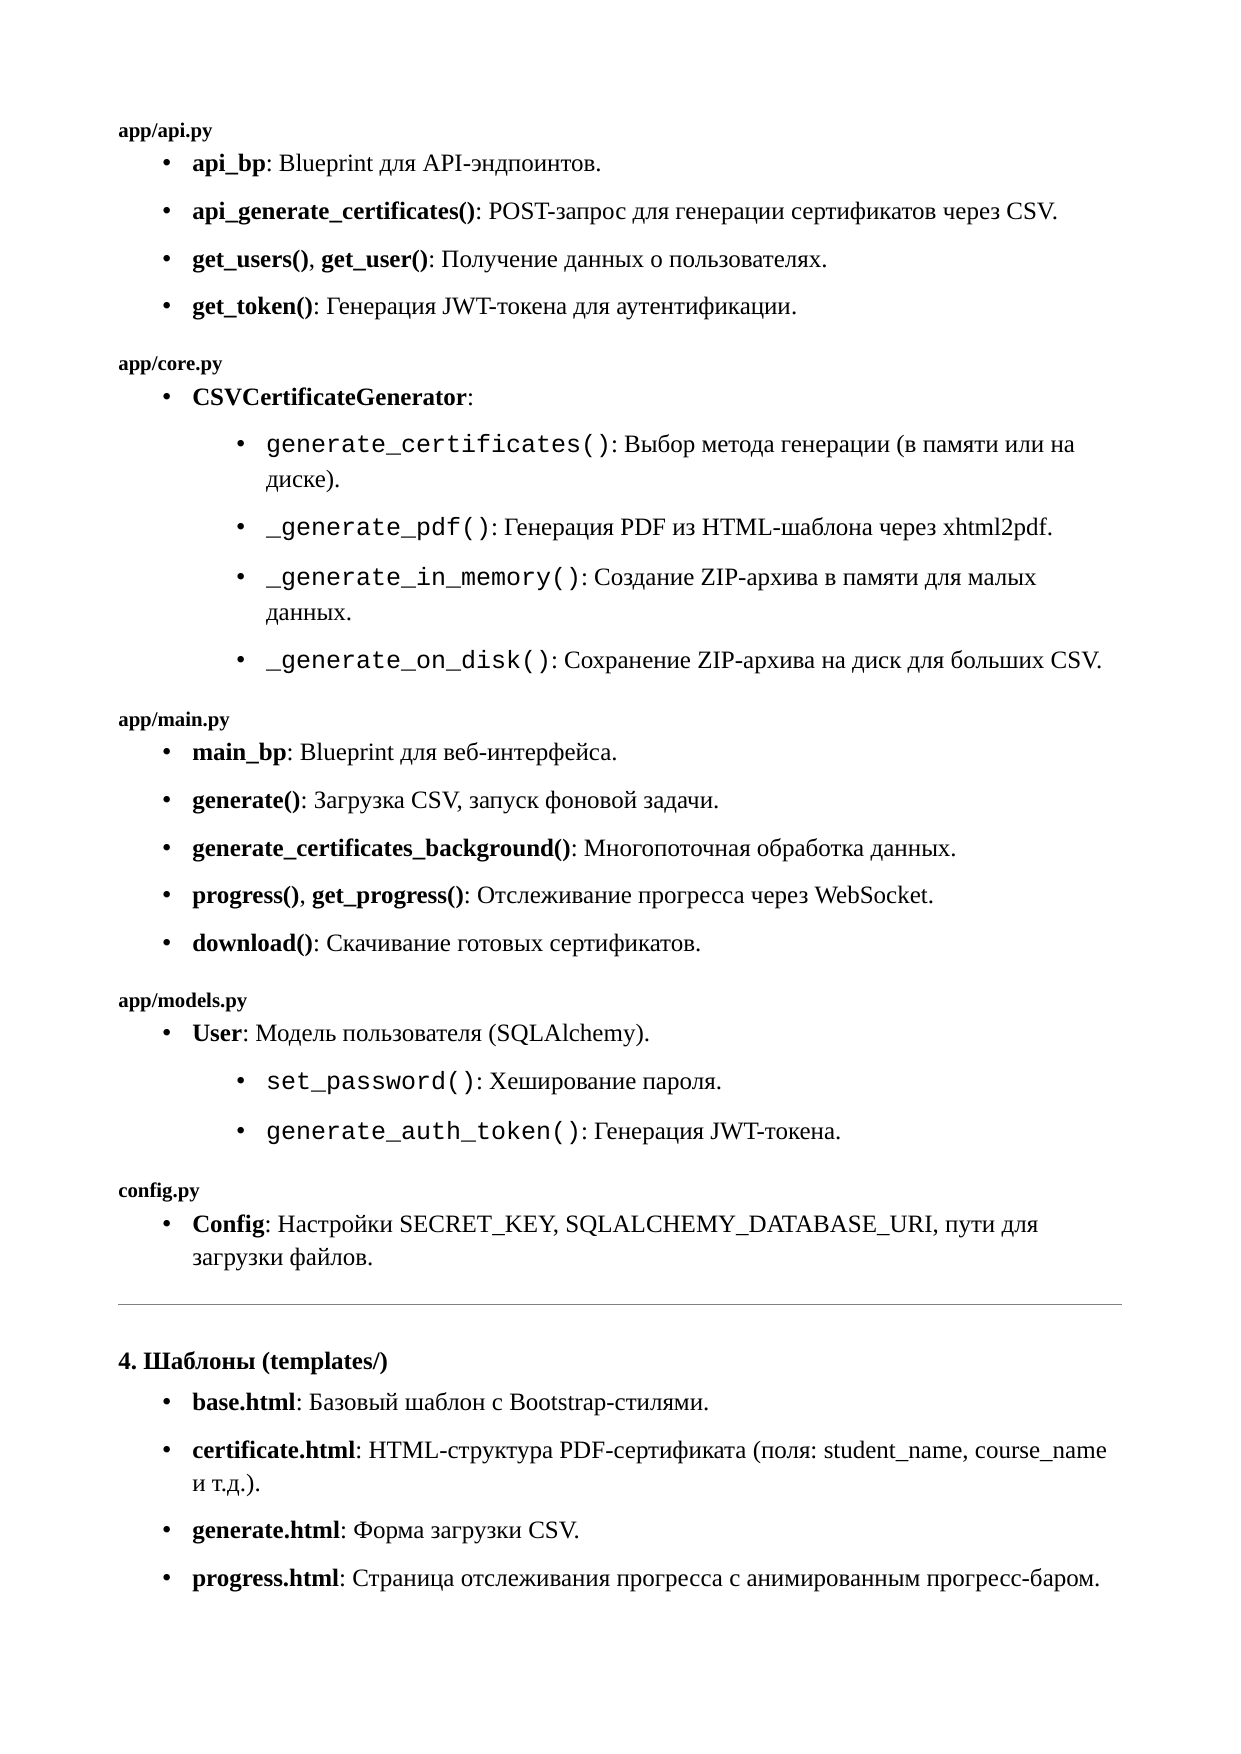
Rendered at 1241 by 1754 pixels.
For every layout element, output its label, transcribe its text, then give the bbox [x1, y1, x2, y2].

list Config: Настройки SECRET_KEY, SQLALCHEMY_DATABASE_URI, пути для загрузки файлов. [162, 1209, 1122, 1271]
list main_bp: Blueprint для веб-интерфейса. [162, 737, 1122, 766]
list generate.html: Форма загрузки CSV. [162, 1516, 1122, 1544]
list CSVCertificateGenerator: [162, 382, 1122, 410]
list _generate_on_disk(): Сохранение ZIP-архива на диск для больших CSV. [236, 645, 1122, 676]
list generate(): Загрузка CSV, запуск фоновой задачи. [162, 785, 1122, 814]
subtitle app/core.py [118, 351, 1122, 375]
subtitle 4. Шаблоны (templates/) [118, 1346, 1122, 1375]
list api_generate_certificates(): POST-запрос для генерации сертификатов через CSV. [162, 196, 1122, 225]
list get_token(): Генерация JWT-токена для аутентификации. [162, 291, 1122, 320]
list _generate_pdf(): Генерация PDF из HTML-шаблона через xhtml2pdf. [236, 512, 1122, 543]
subtitle config.py [118, 1178, 1122, 1202]
list progress(), get_progress(): Отслеживание прогресса через WebSocket. [162, 880, 1122, 909]
subtitle app/models.py [118, 988, 1122, 1012]
list certificate.html: HTML-структура PDF-сертификата (поля: student_name, course_name и т.д.). [162, 1435, 1122, 1497]
list get_users(), get_user(): Получение данных о пользователях. [162, 244, 1122, 272]
list download(): Скачивание готовых сертификатов. [162, 928, 1122, 957]
subtitle app/main.py [118, 707, 1122, 731]
list set_password(): Хеширование пароля. [236, 1066, 1122, 1097]
list generate_certificates_background(): Многопоточная обработка данных. [162, 833, 1122, 861]
list User: Модель пользователя (SQLAlchemy). [162, 1018, 1122, 1047]
list base.html: Базовый шаблон с Bootstrap-стилями. [162, 1387, 1122, 1416]
subtitle app/api.py [118, 118, 1122, 142]
list generate_certificates(): Выбор метода генерации (в памяти или на диске). [236, 429, 1122, 493]
list progress.html: Страница отслеживания прогресса с анимированным прогресс-баром. [162, 1563, 1122, 1592]
list api_bp: Blueprint для API-эндпоинтов. [162, 148, 1122, 177]
list generate_auth_token(): Генерация JWT-токена. [236, 1116, 1122, 1147]
list _generate_in_memory(): Создание ZIP-архива в памяти для малых данных. [236, 562, 1122, 626]
